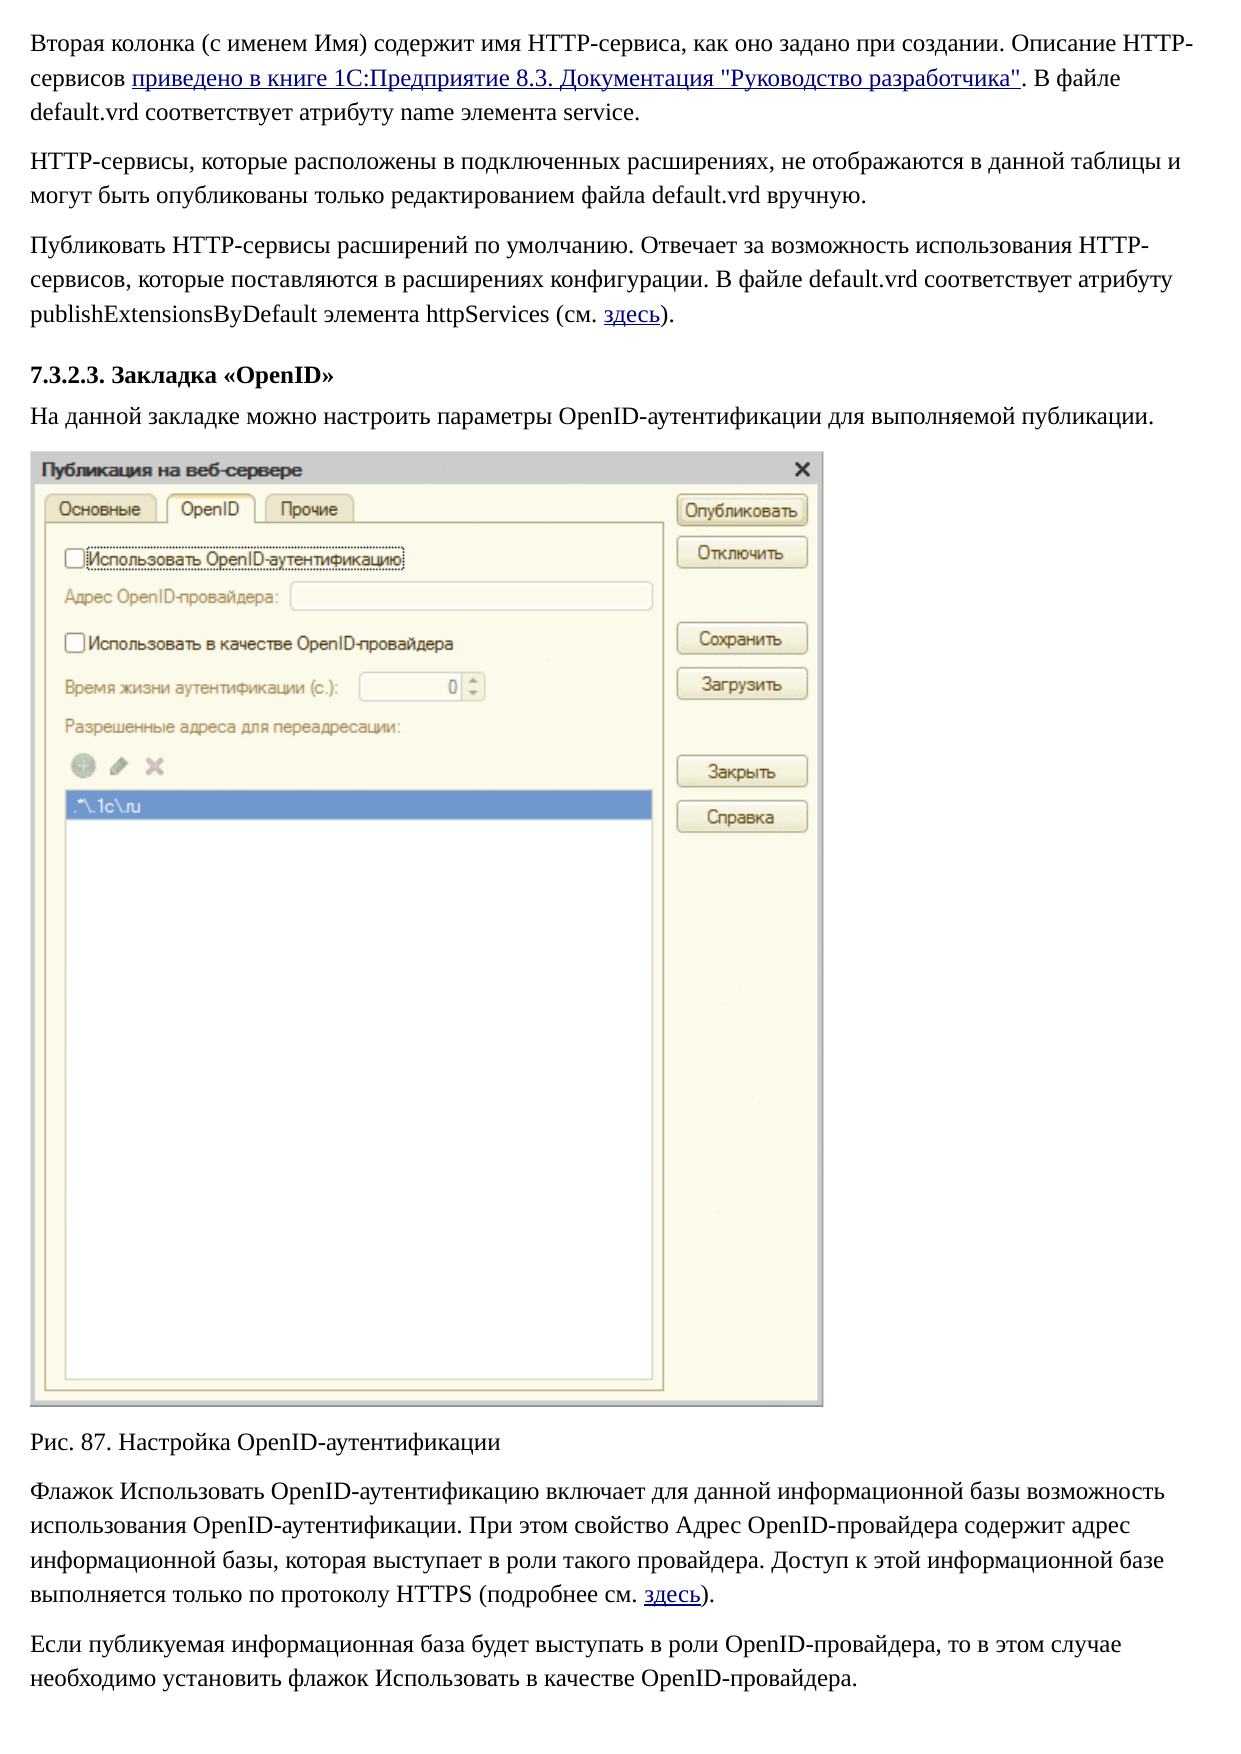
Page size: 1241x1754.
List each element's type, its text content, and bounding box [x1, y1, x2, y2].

text Рис. 87. Настройка OpenID-аутентификации [30, 1427, 1211, 1456]
text Вторая колонка (с именем Имя) содержит имя HTTP-сервиса, как оно задано при создании. Описание HTTP-сервисов приведено в книге 1С:Предприятие 8.3. Документация "Руководство разработчика". В файле default.vrd соответствует атрибуту name элемента service. [30, 28, 1211, 126]
subtitle 7.3.2.3. Закладка «OpenID» [30, 360, 1211, 389]
text Публиковать HTTP-сервисы расширений по умолчанию. Отвечает за возможность использования HTTP-сервисов, которые поставляются в расширениях конфигурации. В файле default.vrd соответствует атрибуту publishExtensionsByDefault элемента httpServices (см. здесь). [30, 230, 1211, 327]
text Флажок Использовать OpenID-аутентификацию включает для данной информационной базы возможность использования OpenID-аутентификации. При этом свойство Адрес OpenID-провайдера содержит адрес информационной базы, которая выступает в роли такого провайдера. Доступ к этой информационной базе выполняется только по протоколу HTTPS (подробнее см. здесь). [30, 1476, 1211, 1608]
text HTTP-сервисы, которые расположены в подключенных расширениях, не отображаются в данной таблицы и могут быть опубликованы только редактированием файла default.vrd вручную. [30, 146, 1211, 209]
picture [29, 450, 824, 1407]
text Если публикуемая информационная база будет выступать в роли OpenID-провайдера, то в этом случае необходимо установить флажок Использовать в качестве OpenID-провайдера. [30, 1629, 1211, 1692]
text На данной закладке можно настроить параметры OpenID-аутентификации для выполняемой публикации. [30, 401, 1211, 430]
